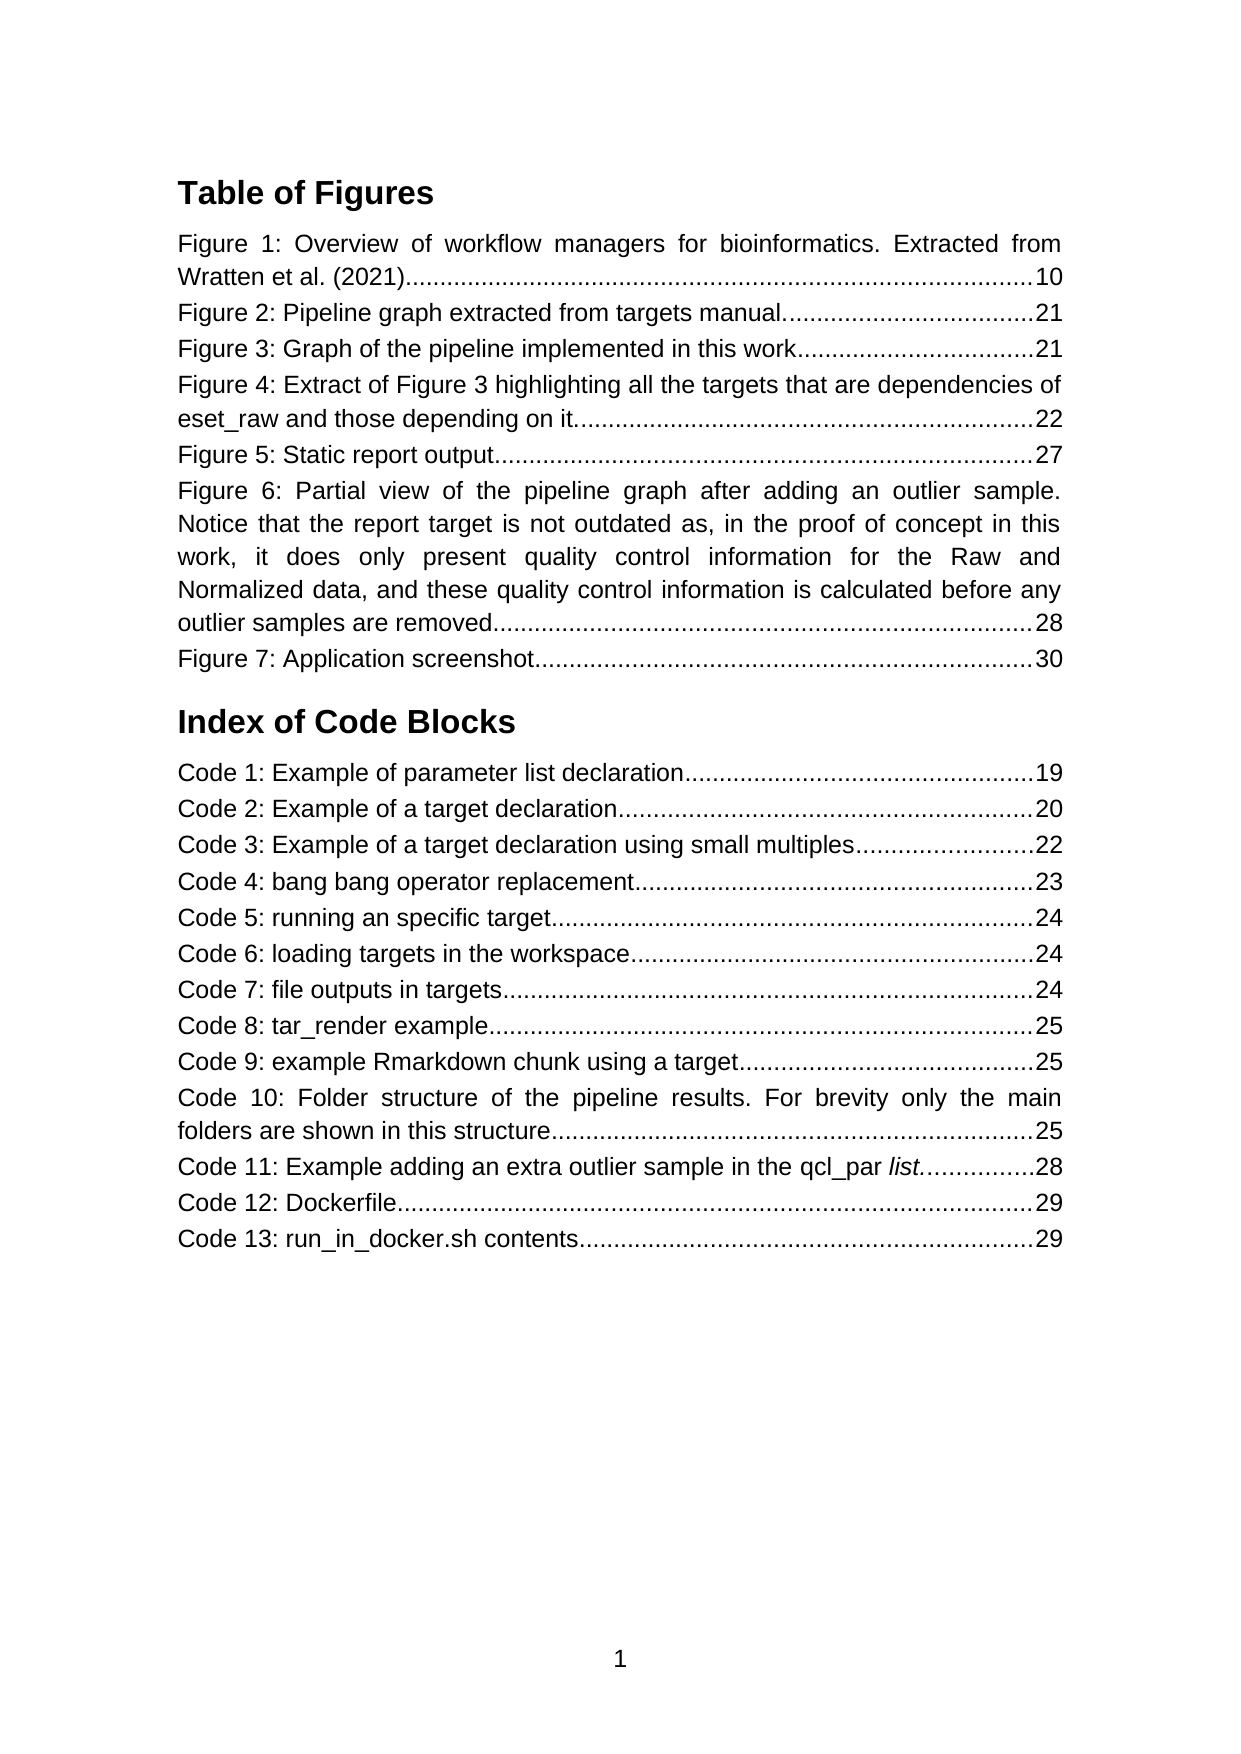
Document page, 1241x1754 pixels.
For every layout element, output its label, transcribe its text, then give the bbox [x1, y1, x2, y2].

text Code 12: Dockerfile 29 [177, 1188, 1063, 1217]
text Code 1: Example of parameter list declaration 19 [177, 758, 1063, 787]
subtitle Table of Figures [177, 173, 1063, 211]
text Code 13: run_in_docker.sh contents 29 [177, 1224, 1063, 1253]
text Code 4: bang bang operator replacement 23 [177, 867, 1063, 895]
text Figure 1: Overview of workflow managers for bioinformatics. Extracted from Wratten et al. (2021) 10 [177, 229, 1063, 291]
text Figure 5: Static report output 27 [177, 439, 1063, 468]
text Figure 6: Partial view of the pipeline graph after adding an outlier sample. Notice that the report target is not outdated as, in the proof of concept in this work, it does only present quality control information for the Raw and Normalized data, and these quality control information is calculated before any outlier samples are removed 28 [177, 476, 1063, 636]
text Code 8: tar_render example 25 [177, 1011, 1063, 1039]
text Code 3: Example of a target declaration using small multiples 22 [177, 831, 1063, 859]
text Code 7: file outputs in targets 24 [177, 975, 1063, 1003]
text Code 10: Folder structure of the pipeline results. For brevity only the main folders are shown in this structure 25 [177, 1083, 1063, 1144]
text Code 5: running an specific target 24 [177, 903, 1063, 931]
subtitle Index of Code Blocks [177, 702, 1063, 740]
text Code 11: Example adding an extra outlier sample in the qcl_par list. 28 [177, 1152, 1063, 1181]
text Figure 4: Extract of Figure 3 highlighting all the targets that are dependencies of eset_raw and those depending on it. 22 [177, 371, 1063, 432]
text Code 9: example Rmarkdown chunk using a target 25 [177, 1047, 1063, 1076]
text Figure 3: Graph of the pipeline implemented in this work 21 [177, 334, 1063, 363]
text Figure 2: Pipeline graph extracted from targets manual. 21 [177, 298, 1063, 327]
text Code 6: loading targets in the workspace 24 [177, 939, 1063, 967]
text Code 2: Example of a target declaration 20 [177, 794, 1063, 823]
text Figure 7: Application screenshot 30 [177, 644, 1063, 672]
